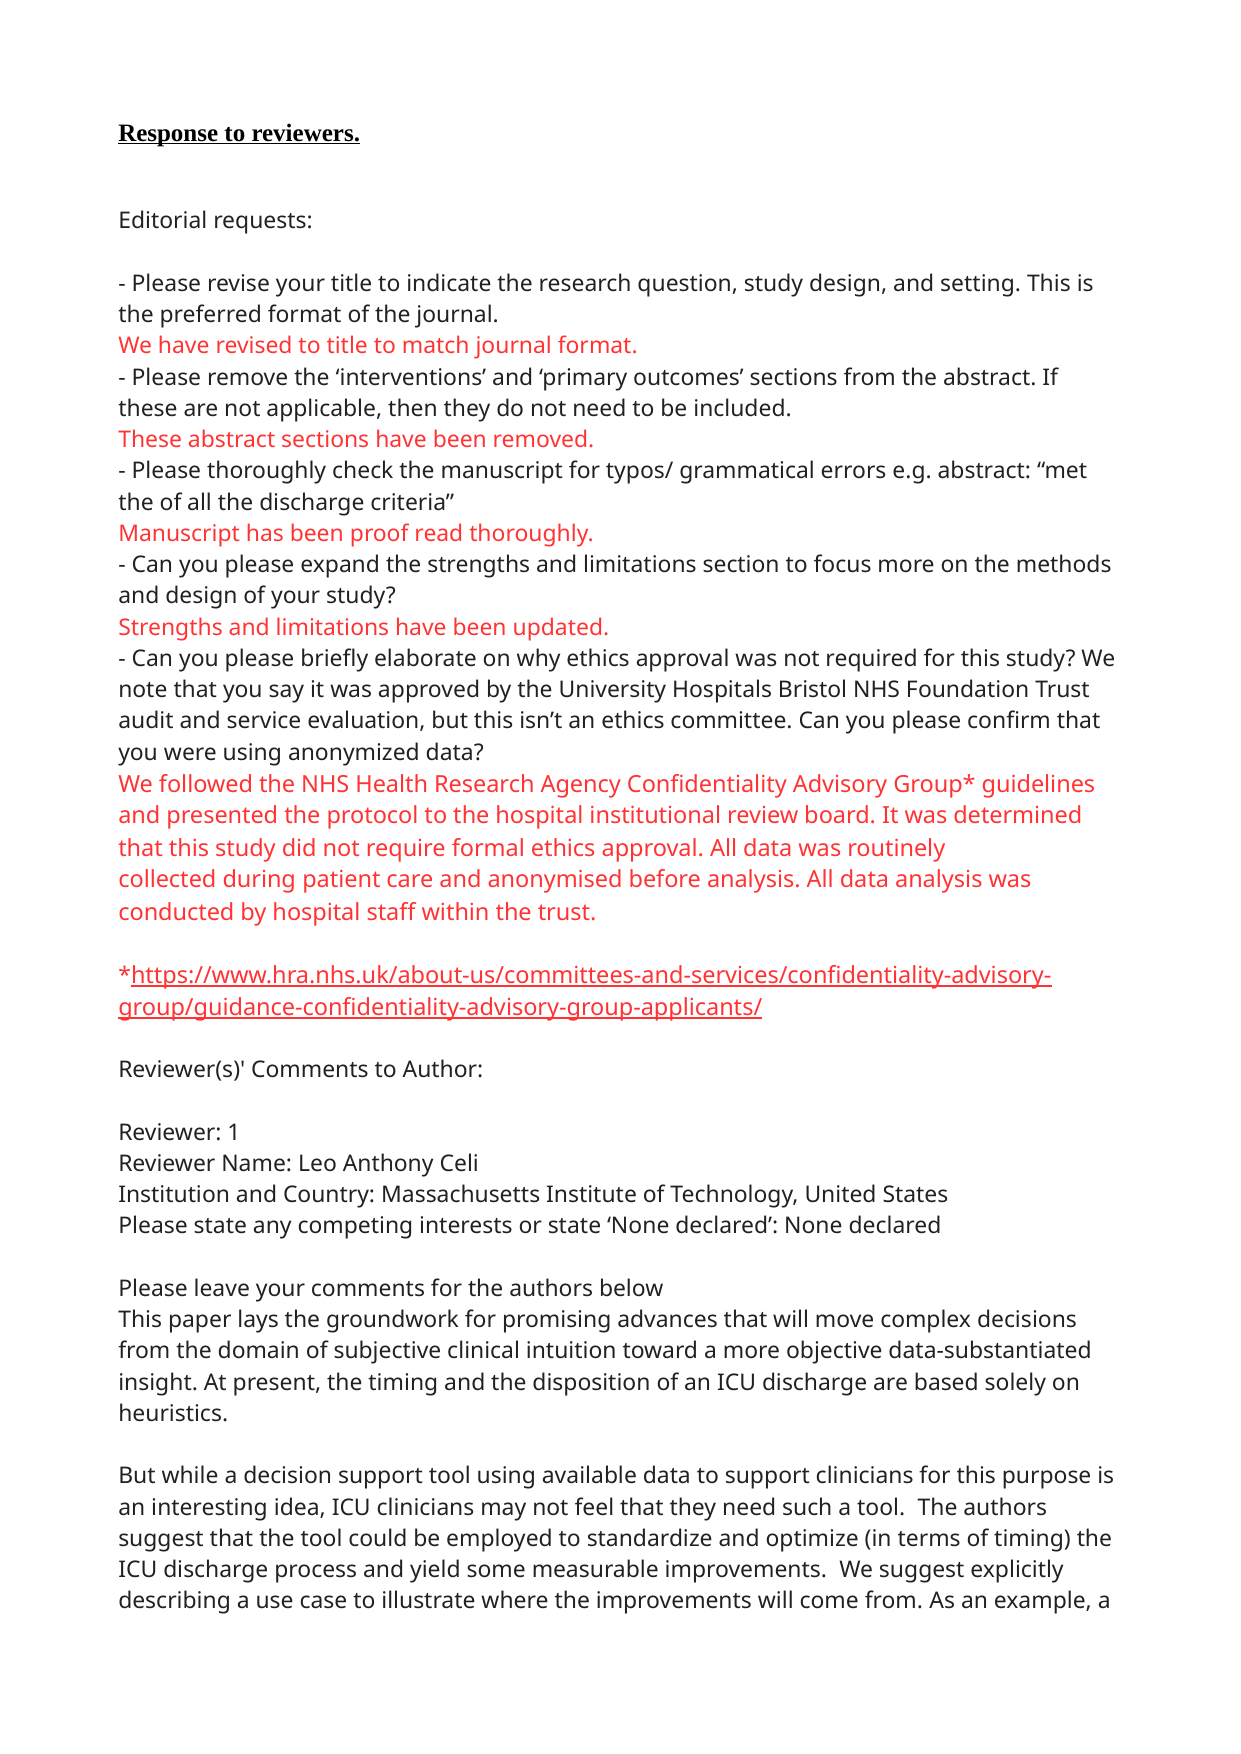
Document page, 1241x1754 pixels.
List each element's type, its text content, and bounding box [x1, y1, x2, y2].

text Strengths and limitations have been updated. - Can you please briefly elaborate on why ethics approval was not required for this study? We note that you say it was approved by the University Hospitals Bristol NHS Foundation Trust audit and service evaluation, but this isn’t an ethics committee. Can you please confirm that you were using anonymized data? We followed the NHS Health Research Agency Confidentiality Advisory Group* guidelines and presented the protocol to the hospital institutional review board. It was determined that this study did not require formal ethics approval. All data was routinely collected during patient care and anonymised before analysis. All data analysis was conducted by hospital staff within the trust. *https://www.hra.nhs.uk/about-us/committees-and-services/confidentiality-advisory-group/guidance-confidentiality-advisory-group-applicants/ Reviewer(s)' Comments to Author: Reviewer: 1 Reviewer Name: Leo Anthony Celi Institution and Country: Massachusetts Institute of Technology, United States Please state any competing interests or state ‘None declared’: None declared Please leave your comments for the authors below This paper lays the groundwork for promising advances that will move complex decisions from the domain of subjective clinical intuition toward a more objective data-substantiated insight. At present, the timing and the disposition of an ICU discharge are based solely on heuristics. But while a decision support tool using available data to support clinicians for this purpose is an interesting idea, ICU clinicians may not feel that they need such a tool. The authors suggest that the tool could be employed to standardize and optimize (in terms of timing) the ICU discharge process and yield some measurable improvements. We suggest explicitly describing a use case to illustrate where the improvements will come from. As an example, a [118, 611, 1122, 1616]
text Editorial requests: - Please revise your title to indicate the research question, study design, and setting. This is the preferred format of the journal. We have revised to title to match journal format. - Please remove the ‘interventions’ and ‘primary outcomes’ sections from the abstract. If these are not applicable, then they do not need to be included. These abstract sections have been removed. [118, 204, 1122, 454]
text Response to reviewers. [118, 118, 1122, 147]
text - Can you please expand the strengths and limitations section to focus more on the methods and design of your study? [118, 548, 1122, 611]
text - Please thoroughly check the manuscript for typos/ grammatical errors e.g. abstract: “met the of all the discharge criteria” Manuscript has been proof read thoroughly. [118, 454, 1122, 548]
